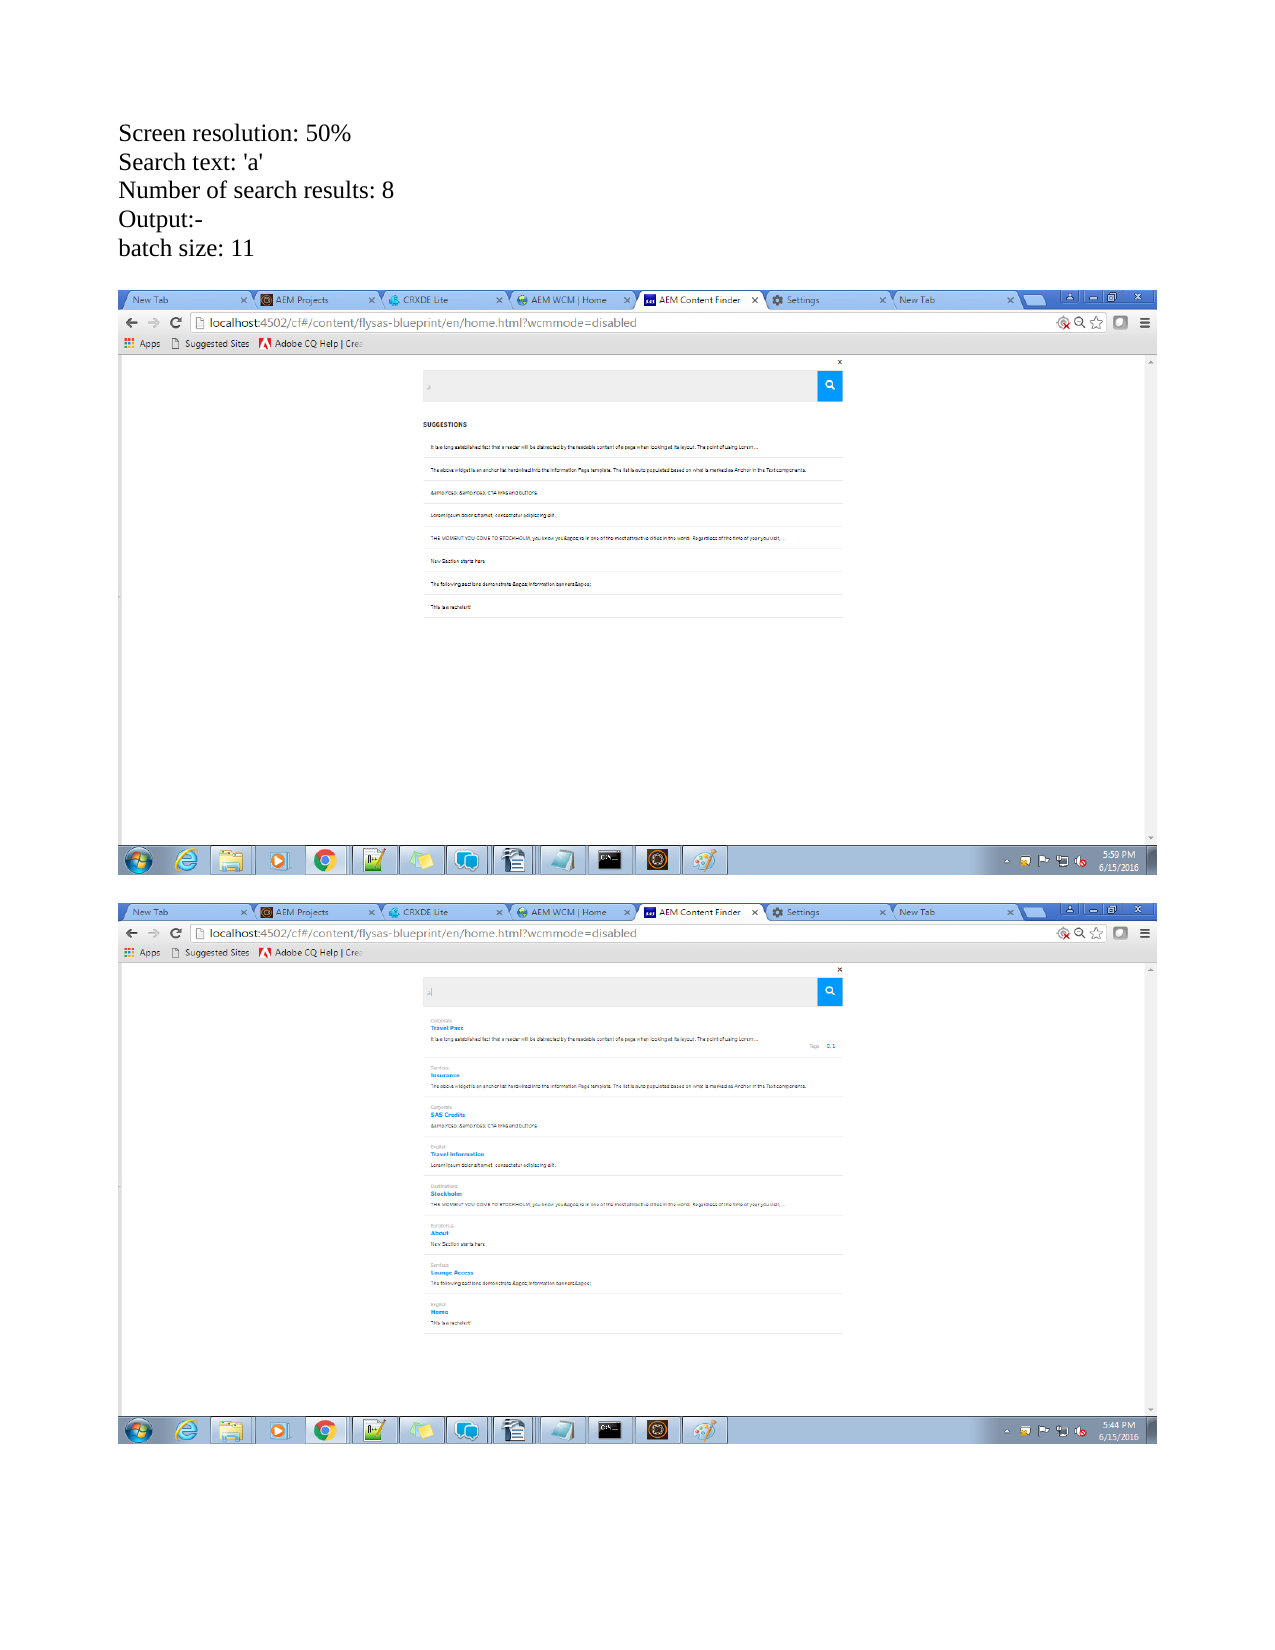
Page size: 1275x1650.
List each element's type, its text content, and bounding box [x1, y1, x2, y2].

text batch size: 11 [118, 233, 1157, 262]
text Search text: 'a' [118, 147, 1157, 176]
text Output:- [118, 204, 1157, 233]
picture [118, 290, 1157, 875]
picture [118, 903, 1157, 1444]
text Number of search results: 8 [118, 176, 1157, 204]
text Screen resolution: 50% [118, 118, 1157, 147]
